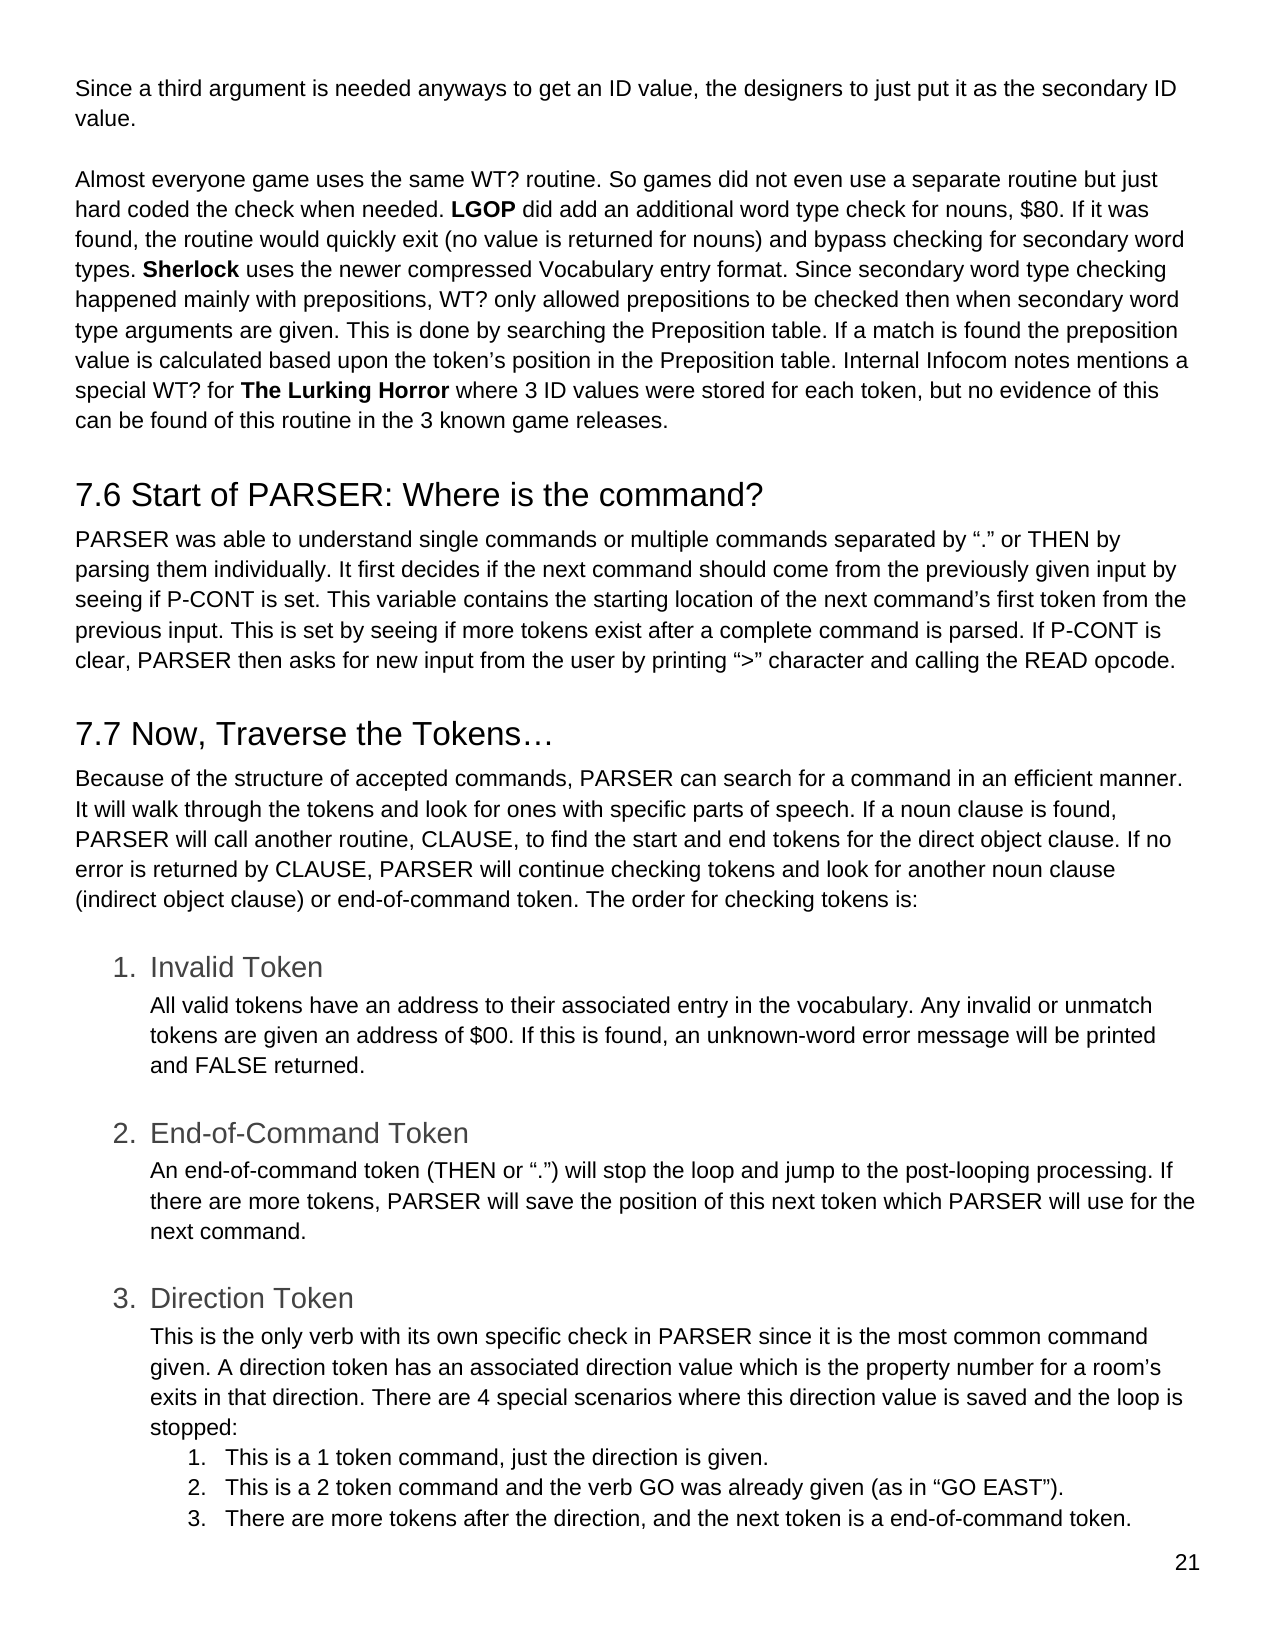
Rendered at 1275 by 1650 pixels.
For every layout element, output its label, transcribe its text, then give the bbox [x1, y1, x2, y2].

text All valid tokens have an address to their associated entry in the vocabulary. Any invalid or unmatch tokens are given an address of $00. If this is found, an unknown-word error message will be printed and FALSE returned. [150, 992, 1200, 1078]
list There are more tokens after the direction, and the next token is a end-of-command token. [187, 1504, 1200, 1531]
text Almost everyone game uses the same WT? routine. So games did not even use a separate routine but just hard coded the check when needed. LGOP did add an additional word type check for nouns, $80. If it was found, the routine would quickly exit (no value is returned for nouns) and bypass checking for secondary word types. Sherlock uses the newer compressed Vocabulary entry format. Since secondary word type checking happened mainly with prepositions, WT? only allowed prepositions to be checked then when secondary word type arguments are given. This is done by searching the Preposition table. If a match is found the preposition value is calculated based upon the token’s position in the Preposition table. Internal Infocom notes mentions a special WT? for The Lurking Horror where 3 ID values were stored for each token, but no evidence of this can be found of this routine in the 3 known game releases. [75, 166, 1200, 434]
subtitle Direction Token [112, 1281, 1200, 1315]
subtitle 7.7 Now, Traverse the Tokens… [75, 714, 1200, 753]
list This is a 2 token command and the verb GO was already given (as in “GO EAST”). [187, 1474, 1200, 1501]
subtitle Invalid Token [112, 950, 1200, 983]
text This is the only verb with its own specific check in PARSER since it is the most common command given. A direction token has an associated direction value which is the property number for a room’s exits in that direction. There are 4 special scenarios where this direction value is saved and the loop is stopped: [150, 1323, 1200, 1440]
subtitle 7.6 Start of PARSER: Where is the command? [75, 475, 1200, 513]
text An end-of-command token (THEN or “.”) will stop the loop and jump to the post-looping processing. If there are more tokens, PARSER will save the position of this next token which PARSER will use for the next command. [150, 1157, 1200, 1244]
text Because of the structure of accepted commands, PARSER can search for a command in an efficient manner. It will walk through the tokens and look for ones with specific parts of speech. If a noun clause is found, PARSER will call another routine, CLAUSE, to find the start and end tokens for the direct object clause. If no error is returned by CLAUSE, PARSER will continue checking tokens and look for another noun clause (indirect object clause) or end-of-command token. The order for checking tokens is: [75, 765, 1200, 913]
list This is a 1 token command, just the direction is given. [187, 1444, 1200, 1471]
subtitle End-of-Command Token [112, 1116, 1200, 1149]
text Since a third argument is needed anyways to get an ID value, the designers to just put it as the secondary ID value. [75, 75, 1200, 132]
text PARSER was able to understand single commands or multiple commands separated by “.” or THEN by parsing them individually. It first decides if the next command should come from the previously given input by seeing if P-CONT is set. This variable contains the starting location of the next command’s first token from the previous input. This is set by seeing if more tokens exist after a complete command is parsed. If P-CONT is clear, PARSER then asks for new input from the user by printing “>” character and calling the READ opcode. [75, 526, 1200, 673]
